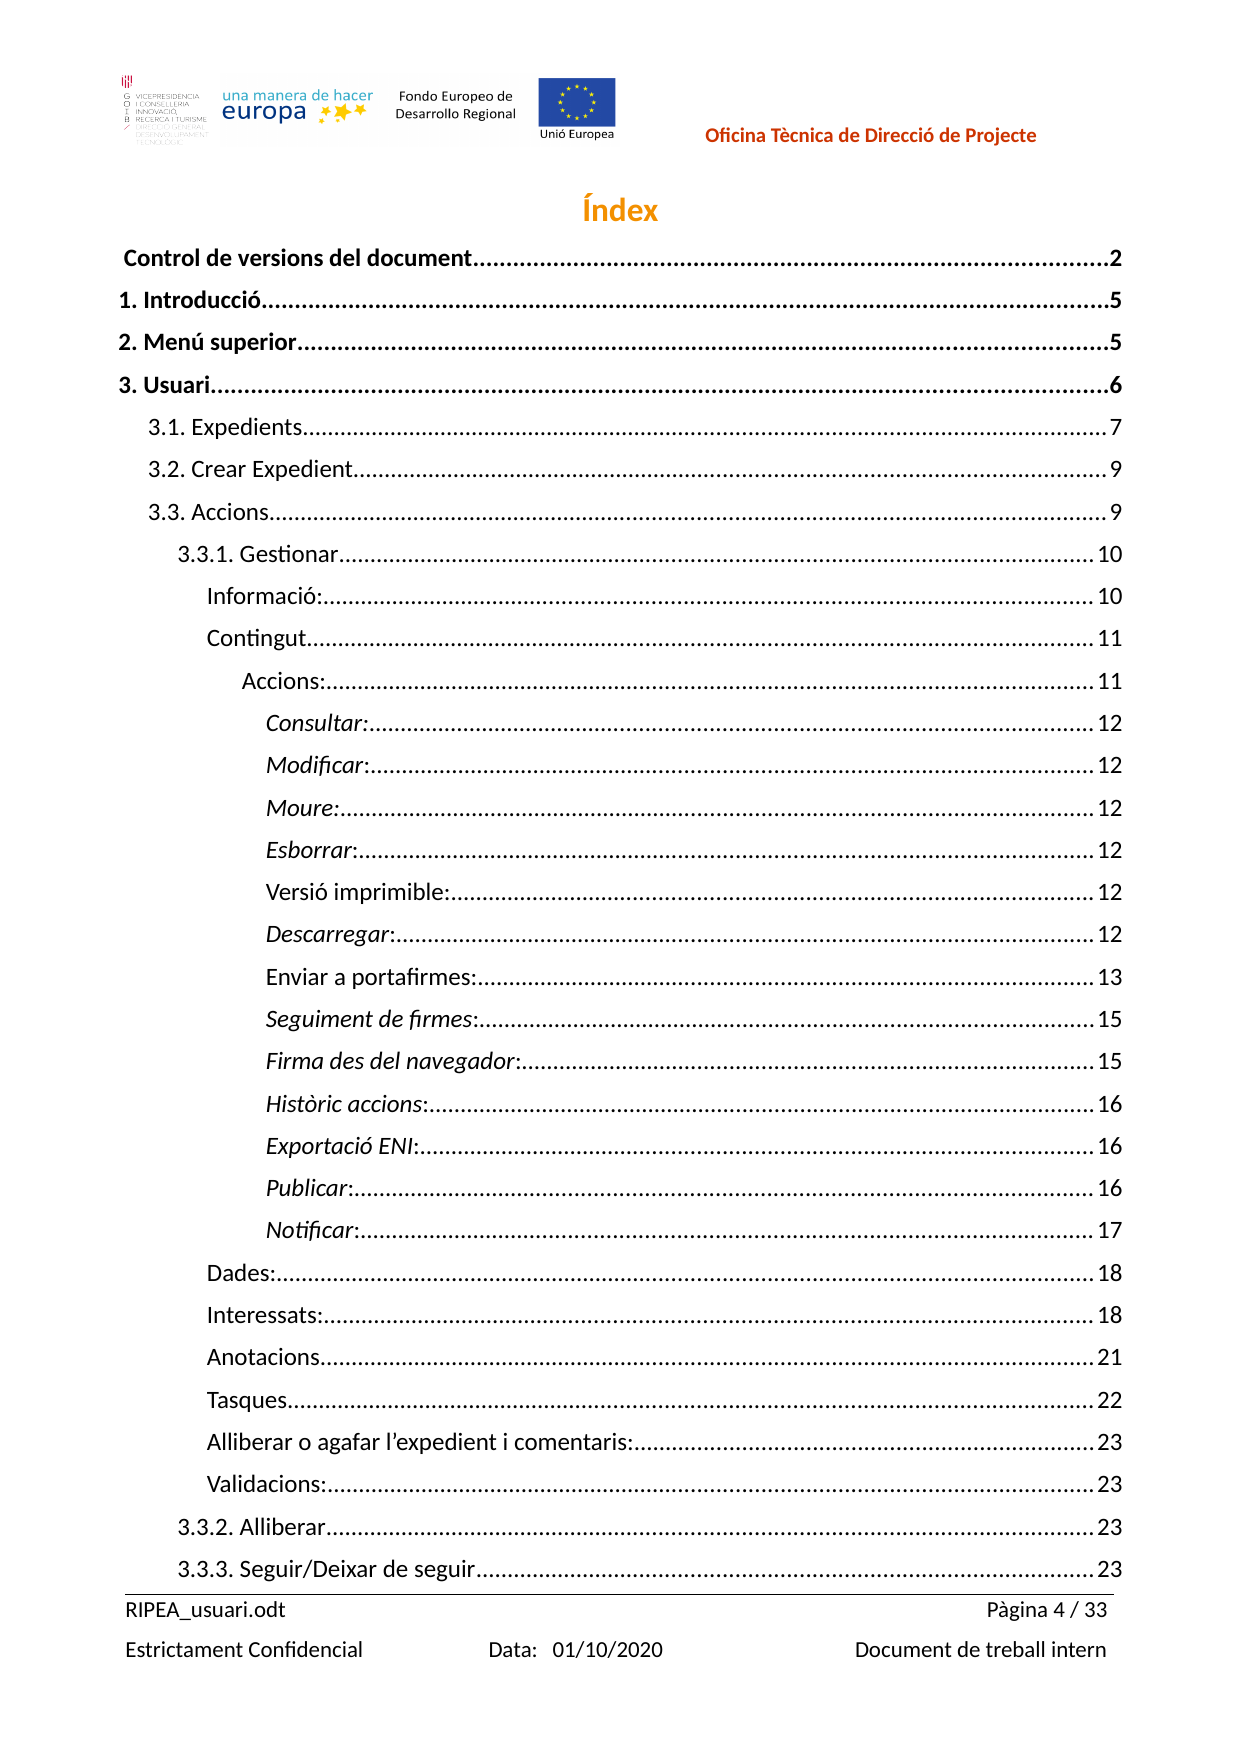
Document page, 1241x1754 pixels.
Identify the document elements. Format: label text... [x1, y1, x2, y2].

text Moure: 12 [266, 792, 1122, 822]
text Consultar: 12 [266, 707, 1122, 738]
text Descarregar: 12 [266, 919, 1122, 949]
text Accions: 11 [236, 665, 1122, 695]
text Tasques 22 [207, 1384, 1122, 1414]
text Contingut 11 [207, 623, 1122, 653]
picture [118, 73, 213, 147]
text Anotacions 21 [207, 1342, 1122, 1372]
text 3.2. Crear Expedient 9 [148, 453, 1122, 484]
text Versió imprimible: 12 [266, 876, 1122, 907]
text Seguiment de firmes: 15 [266, 1003, 1122, 1034]
text Modificar: 12 [266, 749, 1122, 780]
text Firma des del navegador: 15 [266, 1046, 1122, 1076]
text Notificar: 17 [266, 1215, 1122, 1245]
text 3. Usuari 6 [118, 369, 1122, 399]
text Dades: 18 [207, 1257, 1122, 1287]
text Alliberar o agafar l’expedient i comentaris: 23 [207, 1426, 1122, 1457]
text Publicar: 16 [266, 1172, 1122, 1203]
text 2. Menú superior 5 [118, 327, 1122, 357]
text 3.3.2. Alliberar 23 [177, 1511, 1122, 1541]
text Històric accions: 16 [266, 1088, 1122, 1118]
text Índex [118, 189, 1122, 230]
text 3.3.3. Seguir/Deixar de seguir 23 [177, 1553, 1122, 1583]
text 3.1. Expedients 7 [148, 411, 1122, 442]
text Interessats: 18 [207, 1299, 1122, 1330]
text 3.3. Accions 9 [148, 496, 1122, 526]
text 3.3.1. Gestionar 10 [177, 538, 1122, 568]
text Enviar a portafirmes: 13 [266, 961, 1122, 991]
picture [219, 73, 621, 147]
text 1. Introducció 5 [118, 284, 1122, 315]
text Informació: 10 [207, 580, 1122, 611]
text Exportació ENI: 16 [266, 1130, 1122, 1161]
text Esborrar: 12 [266, 834, 1122, 864]
text Control de versions del document 2 [118, 242, 1122, 272]
text Validacions: 23 [207, 1468, 1122, 1499]
